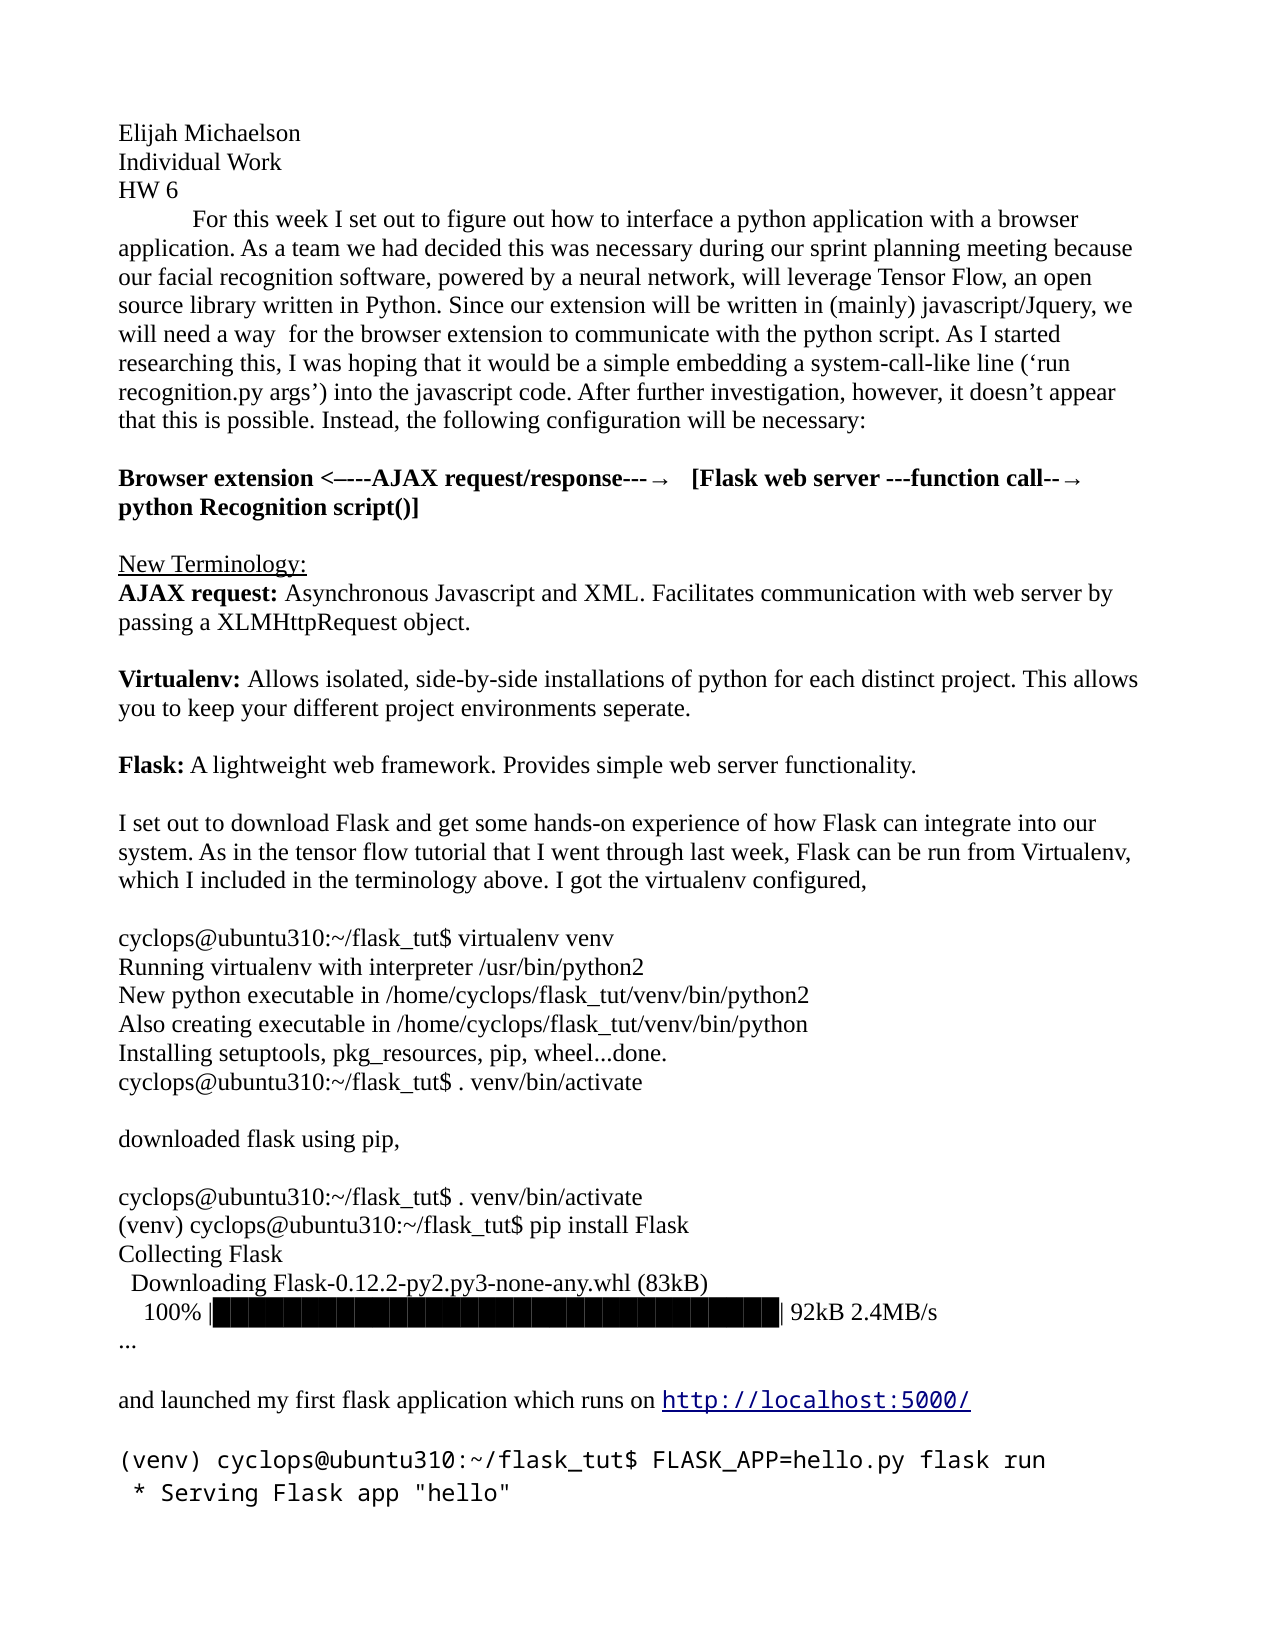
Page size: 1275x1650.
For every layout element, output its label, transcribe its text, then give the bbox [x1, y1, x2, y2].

text Individual Work [118, 147, 1157, 176]
text cyclops@ubuntu310:~/flask_tut$ . venv/bin/activate [118, 1182, 1157, 1211]
text 100% |████████████████████████████████| 92kB 2.4MB/s [779, 1297, 1157, 1326]
text Installing setuptools, pkg_resources, pip, wheel...done. [118, 1038, 1157, 1067]
text cyclops@ubuntu310:~/flask_tut$ . venv/bin/activate [118, 1067, 1157, 1096]
text New python executable in /home/cyclops/flask_tut/venv/bin/python2 [118, 981, 1157, 1009]
text cyclops@ubuntu310:~/flask_tut$ virtualenv venv [118, 923, 1157, 952]
text 100% |████████████████████████████████| 92kB 2.4MB/s [118, 1297, 212, 1326]
text New Terminology: [118, 549, 1157, 578]
text (venv) cyclops@ubuntu310:~/flask_tut$ FLASK_APP=hello.py flask run [118, 1444, 1157, 1476]
text Running virtualenv with interpreter /usr/bin/python2 [118, 952, 1157, 981]
text Downloading Flask-0.12.2-py2.py3-none-any.whl (83kB) [118, 1268, 1157, 1297]
text Flask: A lightweight web framework. Provides simple web server functionality. [118, 751, 1157, 779]
text Browser extension <–---AJAX request/response---→ [Flask web server ---function call--→ python Recognition script()] [118, 463, 1157, 521]
text HW 6 [118, 176, 1157, 204]
text I set out to download Flask and get some hands-on experience of how Flask can integrate into our system. As in the tensor flow tutorial that I went through last week, Flask can be run from Virtualenv, which I included in the terminology above. I got the virtualenv configured, [118, 808, 1157, 894]
text downloaded flask using pip, [118, 1124, 1157, 1153]
text Collecting Flask [118, 1239, 1157, 1268]
text (venv) cyclops@ubuntu310:~/flask_tut$ pip install Flask [118, 1211, 1157, 1239]
text AJAX request: Asynchronous Javascript and XML. Facilitates communication with web server by passing a XLMHttpRequest object. [118, 578, 1157, 636]
text ... [118, 1326, 1157, 1354]
text * Serving Flask app "hello" [118, 1476, 1157, 1508]
text Also creating executable in /home/cyclops/flask_tut/venv/bin/python [118, 1009, 1157, 1038]
text Virtualenv: Allows isolated, side-by-side installations of python for each distinct project. This allows you to keep your different project environments seperate. [118, 664, 1157, 722]
text For this week I set out to figure out how to interface a python application with a browser application. As a team we had decided this was necessary during our sprint planning meeting because our facial recognition software, powered by a neural network, will leverage Tensor Flow, an open source library written in Python. Since our extension will be written in (mainly) javascript/Jquery, we will need a way for the browser extension to communicate with the python script. As I started researching this, I was hoping that it would be a simple embedding a system-call-like line (‘run recognition.py args’) into the javascript code. After further investigation, however, it doesn’t appear that this is possible. Instead, the following configuration will be necessary: [118, 204, 1157, 434]
text Elijah Michaelson [118, 118, 1157, 147]
text and launched my first flask application which runs on http://localhost:5000/ [118, 1383, 1157, 1415]
